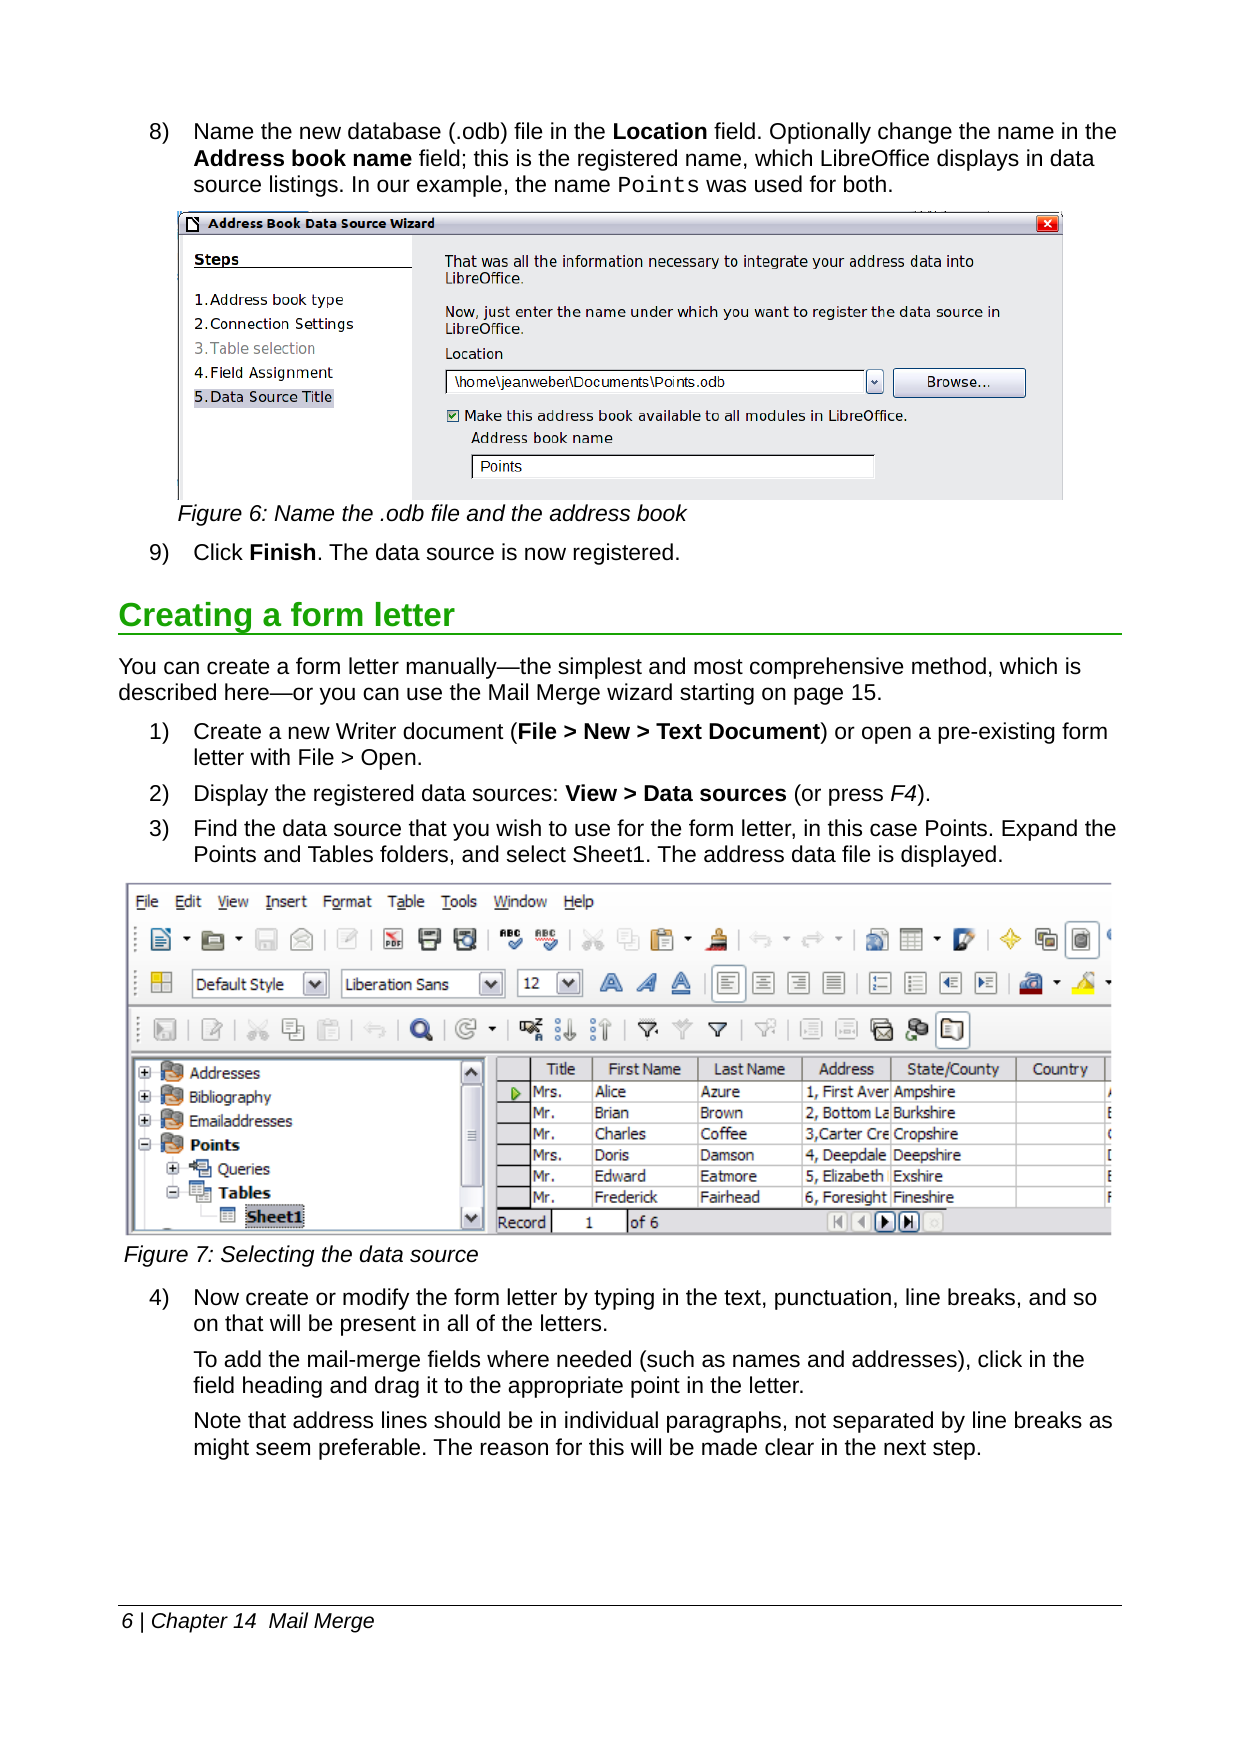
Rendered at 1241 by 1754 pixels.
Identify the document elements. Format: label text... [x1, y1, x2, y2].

list Display the registered data sources: View > Data sources (or press F4). [169, 779, 1122, 806]
list Click Finish. The data source is now registered. [169, 539, 1122, 565]
list Name the new database (.odb) file in the Location field. Optionally change the name in the Address book name field; this is the registered name, which LibreOffice displays in data source listings. In our example, the name Points was used for both. [169, 118, 1122, 199]
list Create a new Writer document (File > New > Text Document) or open a pre-existing form letter with File > Open. [169, 718, 1122, 771]
text Figure 6: Name the .odb file and the address book [177, 500, 1063, 526]
picture [123, 879, 1117, 1241]
text Figure 7: Selecting the data source [123, 1241, 1117, 1267]
list Note that address lines should be in individual paragraphs, not separated by line breaks as might seem preferable. The reason for this will be made clear in the next step. [193, 1407, 1122, 1460]
subtitle Creating a form letter [118, 594, 1122, 633]
text You can create a form letter manually—the simplest and most comprehensive method, which is described here—or you can use the Mail Merge wizard starting on page 15. [118, 653, 1122, 706]
picture [177, 211, 1063, 500]
list Find the data source that you wish to use for the form letter, in this case Points. Expand the Points and Tables folders, and select Sheet1. The address data file is displayed. [169, 815, 1122, 867]
list To add the mail-merge fields where needed (such as names and addresses), click in the field heading and drag it to the appropriate point in the letter. [169, 1346, 1122, 1398]
list Now create or modify the form letter by typing in the text, punctuation, line breaks, and so on that will be present in all of the letters. [169, 1284, 1122, 1337]
